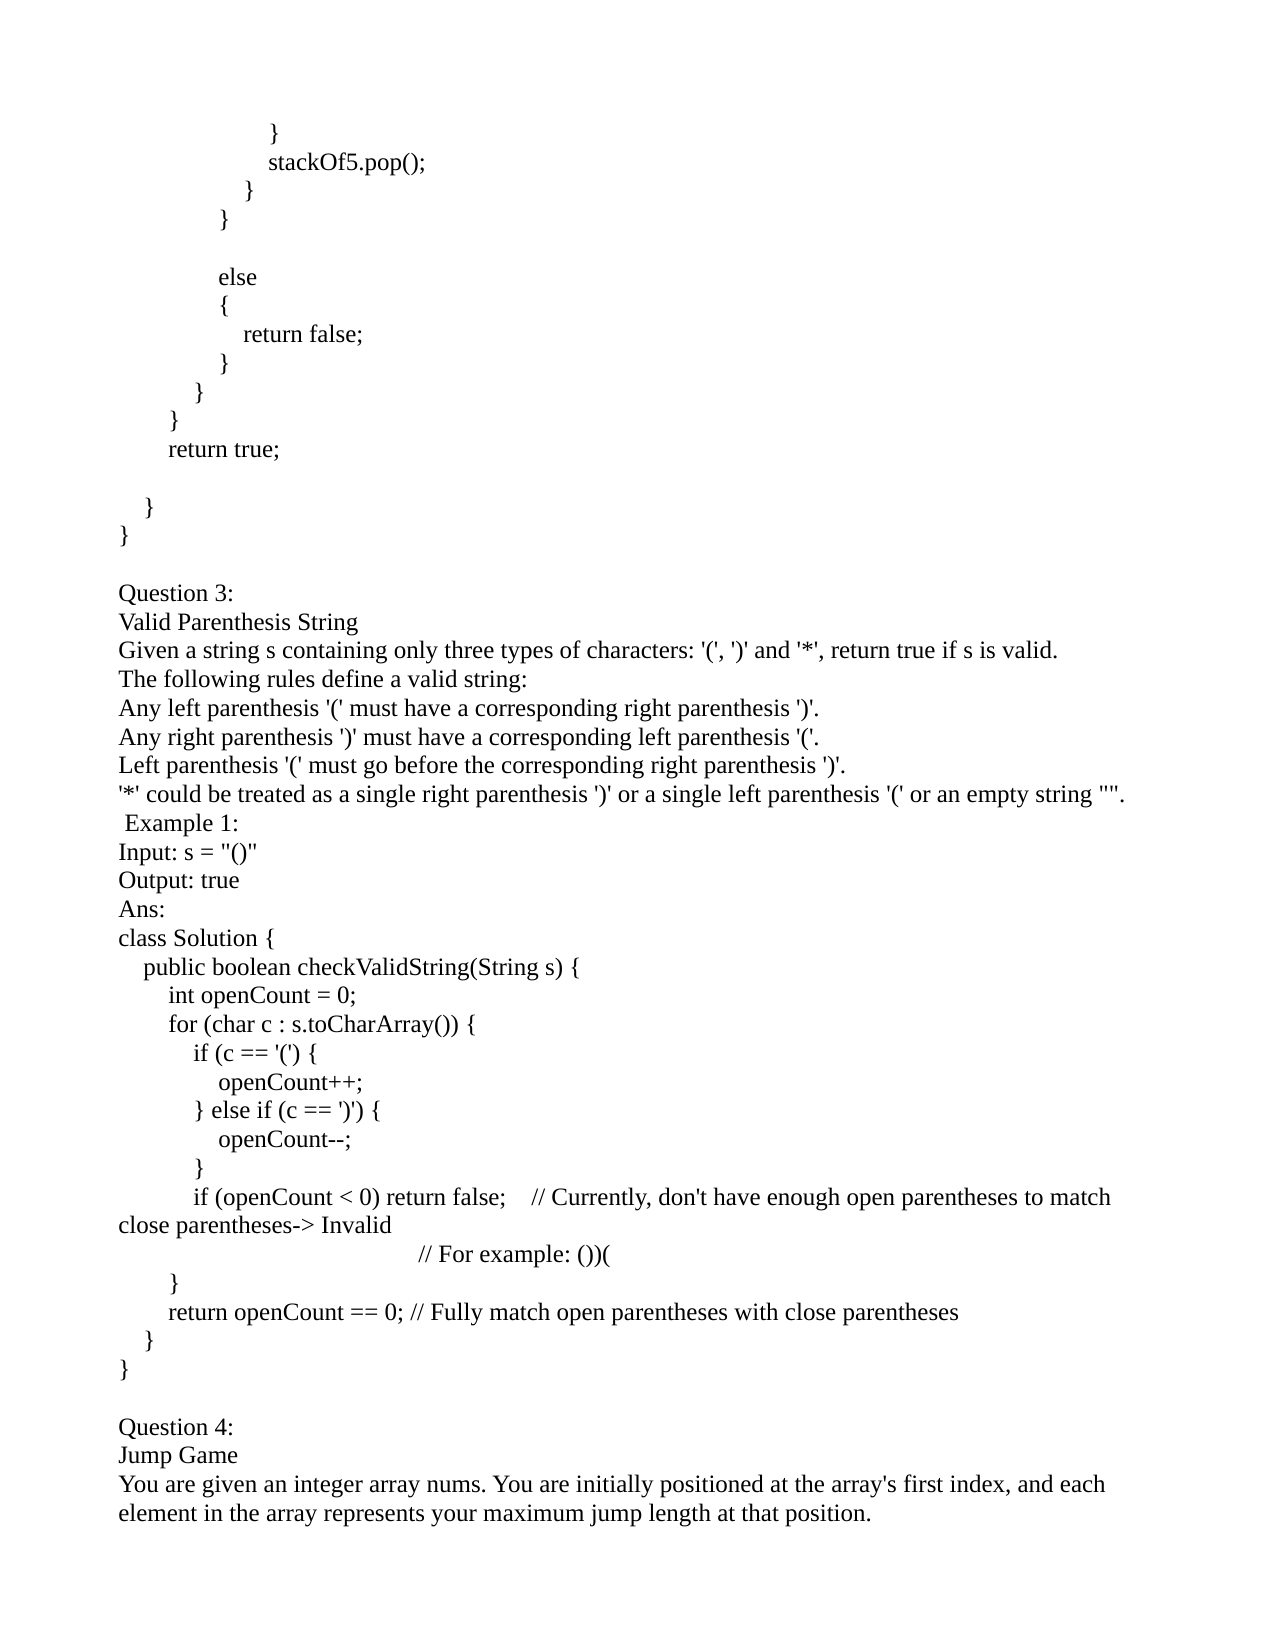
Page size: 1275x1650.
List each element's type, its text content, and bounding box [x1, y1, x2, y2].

text return true; [118, 434, 1157, 463]
text public boolean checkValidString(String s) { [118, 952, 1157, 981]
text } [118, 1326, 1157, 1354]
text The following rules define a valid string: [118, 664, 1157, 693]
text Any left parenthesis '(' must have a corresponding right parenthesis ')'. [118, 693, 1157, 722]
text } [118, 1268, 1157, 1297]
text Question 3: [118, 578, 1157, 607]
text for (char c : s.toCharArray()) { [118, 1009, 1157, 1038]
text } [118, 492, 1157, 521]
text // For example: ())( [118, 1239, 1157, 1268]
text if (openCount < 0) return false; // Currently, don't have enough open parentheses to match close parentheses-> Invalid [118, 1182, 1157, 1239]
text else [118, 262, 1157, 291]
text Question 4: [118, 1412, 1157, 1441]
text You are given an integer array nums. You are initially positioned at the array's first index, and each element in the array represents your maximum jump length at that position. [118, 1469, 1157, 1527]
text Left parenthesis '(' must go before the corresponding right parenthesis ')'. [118, 751, 1157, 779]
text stackOf5.pop(); [118, 147, 1157, 176]
text return false; [118, 319, 1157, 348]
text } [118, 348, 1157, 377]
text class Solution { [118, 923, 1157, 952]
text Input: s = "()" [118, 837, 1157, 866]
text } [118, 1354, 1157, 1383]
text } [118, 118, 1157, 147]
text } [118, 176, 1157, 204]
text Given a string s containing only three types of characters: '(', ')' and '*', return true if s is valid. [118, 636, 1157, 664]
text { [118, 291, 1157, 319]
text Example 1: [118, 808, 1157, 837]
text } [118, 377, 1157, 406]
text } [118, 204, 1157, 233]
text } [118, 521, 1157, 549]
text Ans: [118, 894, 1157, 923]
text Any right parenthesis ')' must have a corresponding left parenthesis '('. [118, 722, 1157, 751]
text '*' could be treated as a single right parenthesis ')' or a single left parenthesis '(' or an empty string "". [118, 779, 1157, 808]
text int openCount = 0; [118, 981, 1157, 1009]
text openCount++; [118, 1067, 1157, 1096]
text } else if (c == ')') { [118, 1096, 1157, 1124]
text Output: true [118, 866, 1157, 894]
text return openCount == 0; // Fully match open parentheses with close parentheses [118, 1297, 1157, 1326]
text openCount--; [118, 1124, 1157, 1153]
text Jump Game [118, 1441, 1157, 1469]
text if (c == '(') { [118, 1038, 1157, 1067]
text Valid Parenthesis String [118, 607, 1157, 636]
text } [118, 406, 1157, 434]
text } [118, 1153, 1157, 1182]
